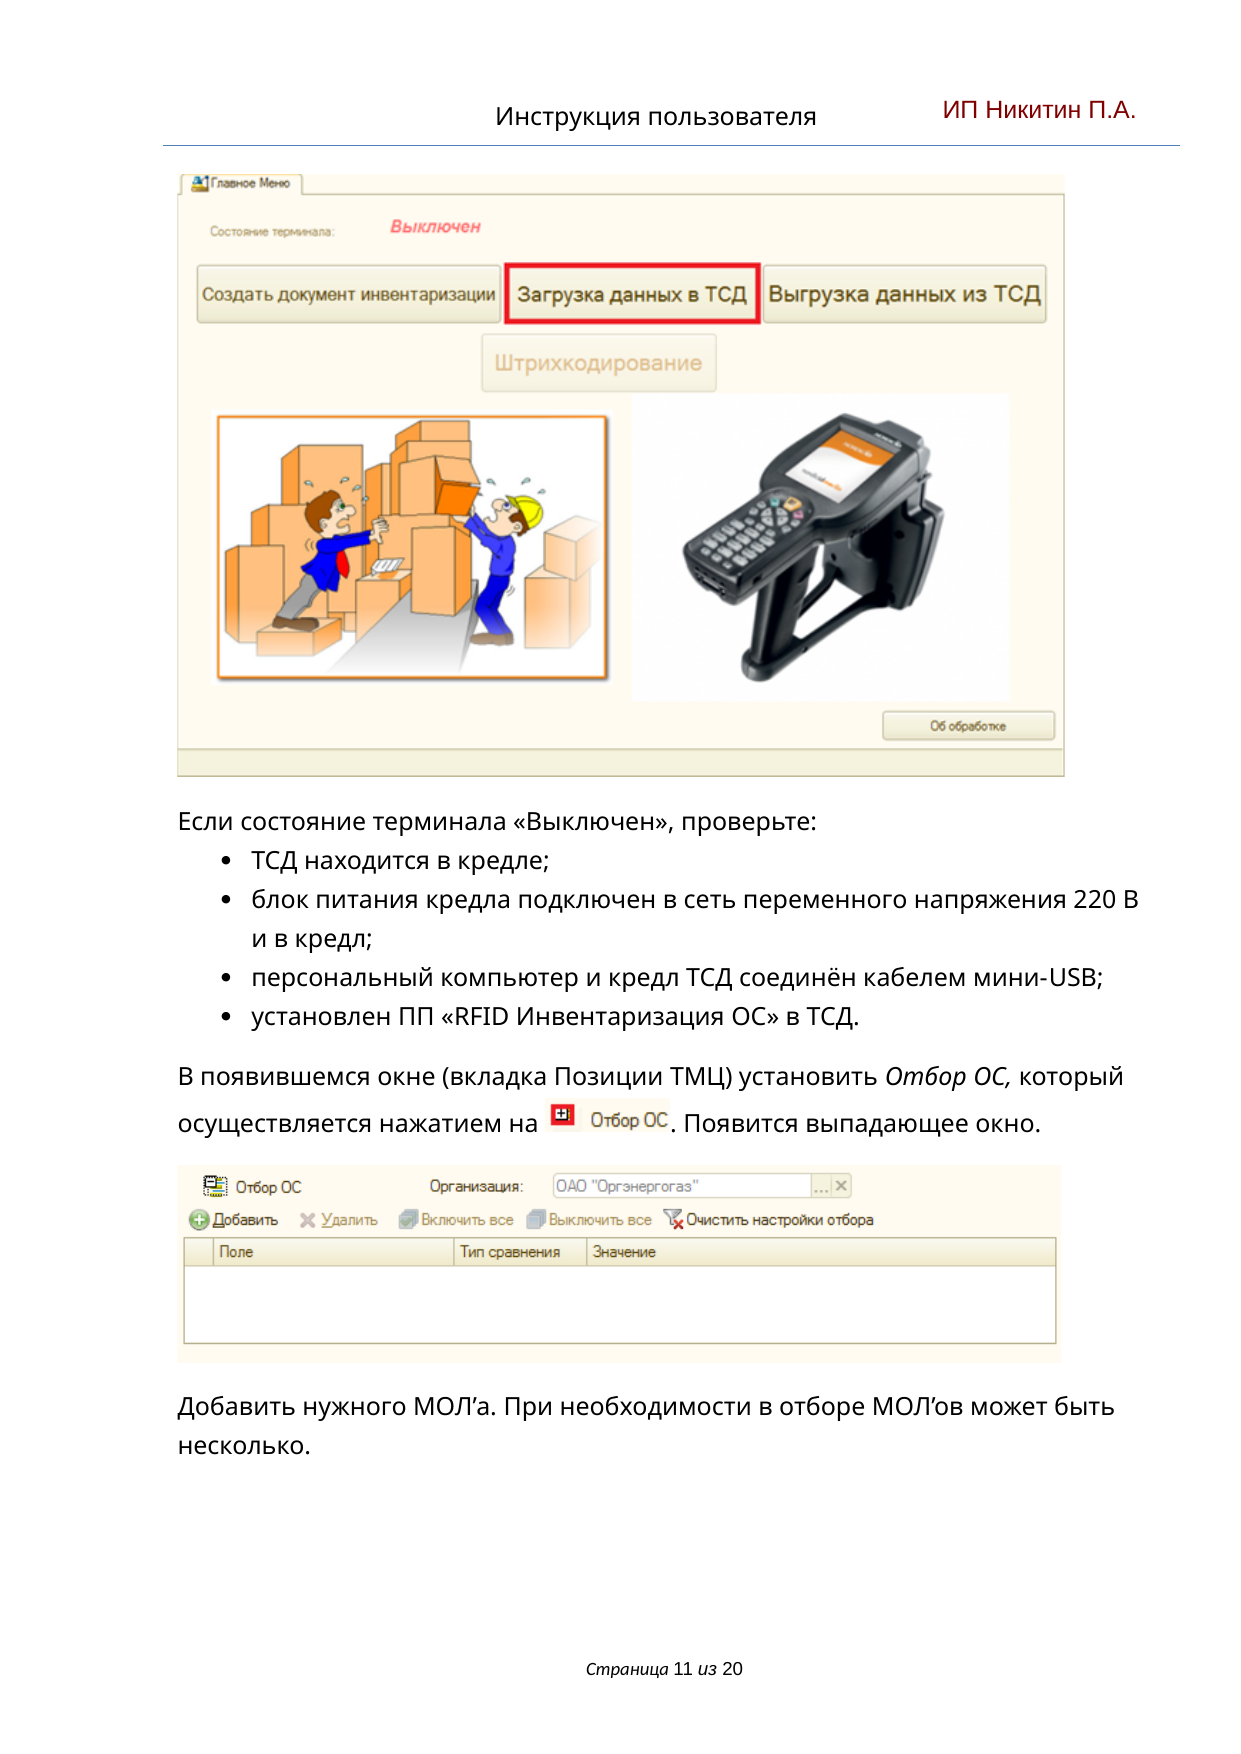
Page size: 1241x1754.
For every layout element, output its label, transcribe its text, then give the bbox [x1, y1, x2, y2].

text Добавить нужного МОЛ’а. При необходимости в отборе МОЛ’ов может быть несколько. [177, 1388, 1152, 1462]
picture [177, 1165, 1062, 1363]
picture [177, 174, 1065, 777]
picture [545, 1098, 670, 1132]
list установлен ПП «RFID Инвентаризация ОС» в ТСД. [222, 999, 1152, 1033]
text В появившемся окне (вкладка Позиции ТМЦ) установить Отбор ОС, который осуществляется нажатием на . Появится выпадающее окно. [177, 1059, 1152, 1140]
list блок питания кредла подключен в сеть переменного напряжения 220 В и в кредл; [222, 882, 1152, 955]
list Если состояние терминала «Выключен», проверьте: [177, 803, 1152, 837]
list ТСД находится в кредле; [222, 842, 1152, 876]
list персональный компьютер и кредл ТСД соединён кабелем мини-USB; [222, 960, 1152, 994]
